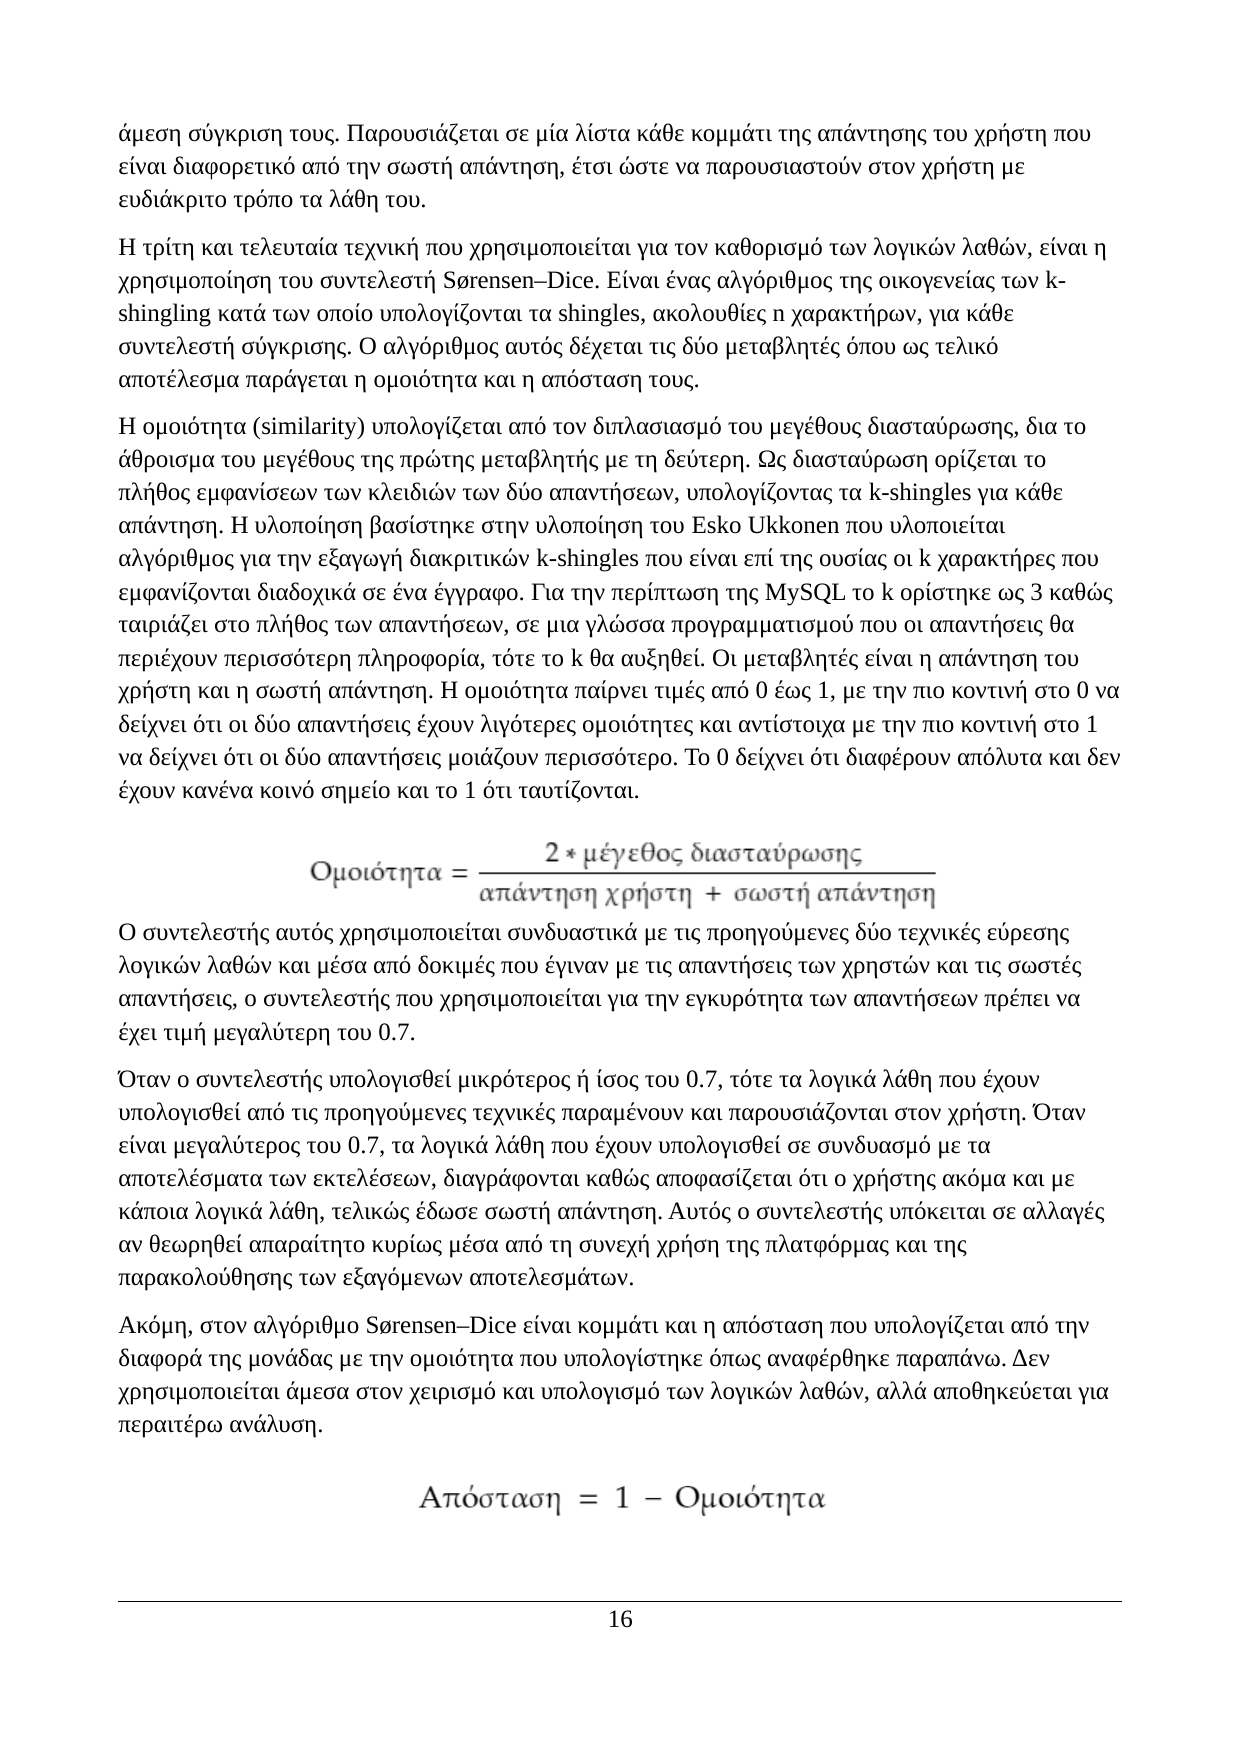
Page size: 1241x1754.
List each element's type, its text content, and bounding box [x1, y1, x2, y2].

text Όταν ο συντελεστής υπολογισθεί μικρότερος ή ίσος του 0.7, τότε τα λογικά λάθη που έχουν υπολογισθεί από τις προηγούμενες τεχνικές παραμένουν και παρουσιάζονται στον χρήστη. Όταν είναι μεγαλύτερος του 0.7, τα λογικά λάθη που έχουν υπολογισθεί σε συνδυασμό με τα αποτελέσματα των εκτελέσεων, διαγράφονται καθώς αποφασίζεται ότι ο χρήστης ακόμα και με κάποια λογικά λάθη, τελικώς έδωσε σωστή απάντηση. Αυτός ο συντελεστής υπόκειται σε αλλαγές αν θεωρηθεί απαραίτητο κυρίως μέσα από τη συνεχή χρήση της πλατφόρμας και της παρακολούθησης των εξαγόμενων αποτελεσμάτων. [118, 1064, 1122, 1291]
text Ο συντελεστής αυτός χρησιμοποιείται συνδυαστικά με τις προηγούμενες δύο τεχνικές εύρεσης λογικών λαθών και μέσα από δοκιμές που έγιναν με τις απαντήσεις των χρηστών και τις σωστές απαντήσεις, ο συντελεστής που χρησιμοποιείται για την εγκυρότητα των απαντήσεων πρέπει να έχει τιμή μεγαλύτερη του 0.7. [118, 917, 1122, 1045]
text Ακόμη, στον αλγόριθμο Sørensen–Dice είναι κομμάτι και η απόσταση που υπολογίζεται από την διαφορά της μονάδας με την ομοιότητα που υπολογίστηκε όπως αναφέρθηκε παραπάνω. Δεν χρησιμοποιείται άμεσα στον χειρισμό και υπολογισμό των λογικών λαθών, αλλά αποθηκεύεται για περαιτέρω ανάλυση. [118, 1310, 1122, 1438]
picture [385, 1455, 847, 1534]
text Η τρίτη και τελευταία τεχνική που χρησιμοποιείται για τον καθορισμό των λογικών λαθών, είναι η χρησιμοποίηση του συντελεστή Sørensen–Dice. Είναι ένας αλγόριθμος της οικογενείας των k-shingling κατά των οποίο υπολογίζονται τα shingles, ακολουθίες n χαρακτήρων, για κάθε συντελεστή σύγκρισης. Ο αλγόριθμος αυτός δέχεται τις δύο μεταβλητές όπου ως τελικό αποτέλεσμα παράγεται η ομοιότητα και η απόσταση τους. [118, 232, 1122, 393]
text Η ομοιότητα (similarity) υπολογίζεται από τον διπλασιασμό του μεγέθους διασταύρωσης, δια το άθροισμα του μεγέθους της πρώτης μεταβλητής με τη δεύτερη. Ως διασταύρωση ορίζεται το πλήθος εμφανίσεων των κλειδιών των δύο απαντήσεων, υπολογίζοντας τα k-shingles για κάθε απάντηση. Η υλοποίηση βασίστηκε στην υλοποίηση του Esko Ukkonen που υλοποιείται αλγόριθμος για την εξαγωγή διακριτικών k-shingles που είναι επί της ουσίας οι k χαρακτήρες που εμφανίζονται διαδοχικά σε ένα έγγραφο. Για την περίπτωση της MySQL το k ορίστηκε ως 3 καθώς ταιριάζει στο πλήθος των απαντήσεων, σε μια γλώσσα προγραμματισμού που οι απαντήσεις θα περιέχουν περισσότερη πληροφορία, τότε το k θα αυξηθεί. Οι μεταβλητές είναι η απάντηση του χρήστη και η σωστή απάντηση. Η ομοιότητα παίρνει τιμές από 0 έως 1, με την πιο κοντινή στο 0 να δείχνει ότι οι δύο απαντήσεις έχουν λιγότερες ομοιότητες και αντίστοιχα με την πιο κοντινή στο 1 να δείχνει ότι οι δύο απαντήσεις μοιάζουν περισσότερο. Το 0 δείχνει ότι διαφέρουν απόλυτα και δεν έχουν κανένα κοινό σημείο και το 1 ότι ταυτίζονται. [118, 411, 1122, 803]
text άμεση σύγκριση τους. Παρουσιάζεται σε μία λίστα κάθε κομμάτι της απάντησης του χρήστη που είναι διαφορετικό από την σωστή απάντηση, έτσι ώστε να παρουσιαστούν στον χρήστη με ευδιάκριτο τρόπο τα λάθη του. [118, 118, 1122, 213]
picture [293, 830, 947, 917]
